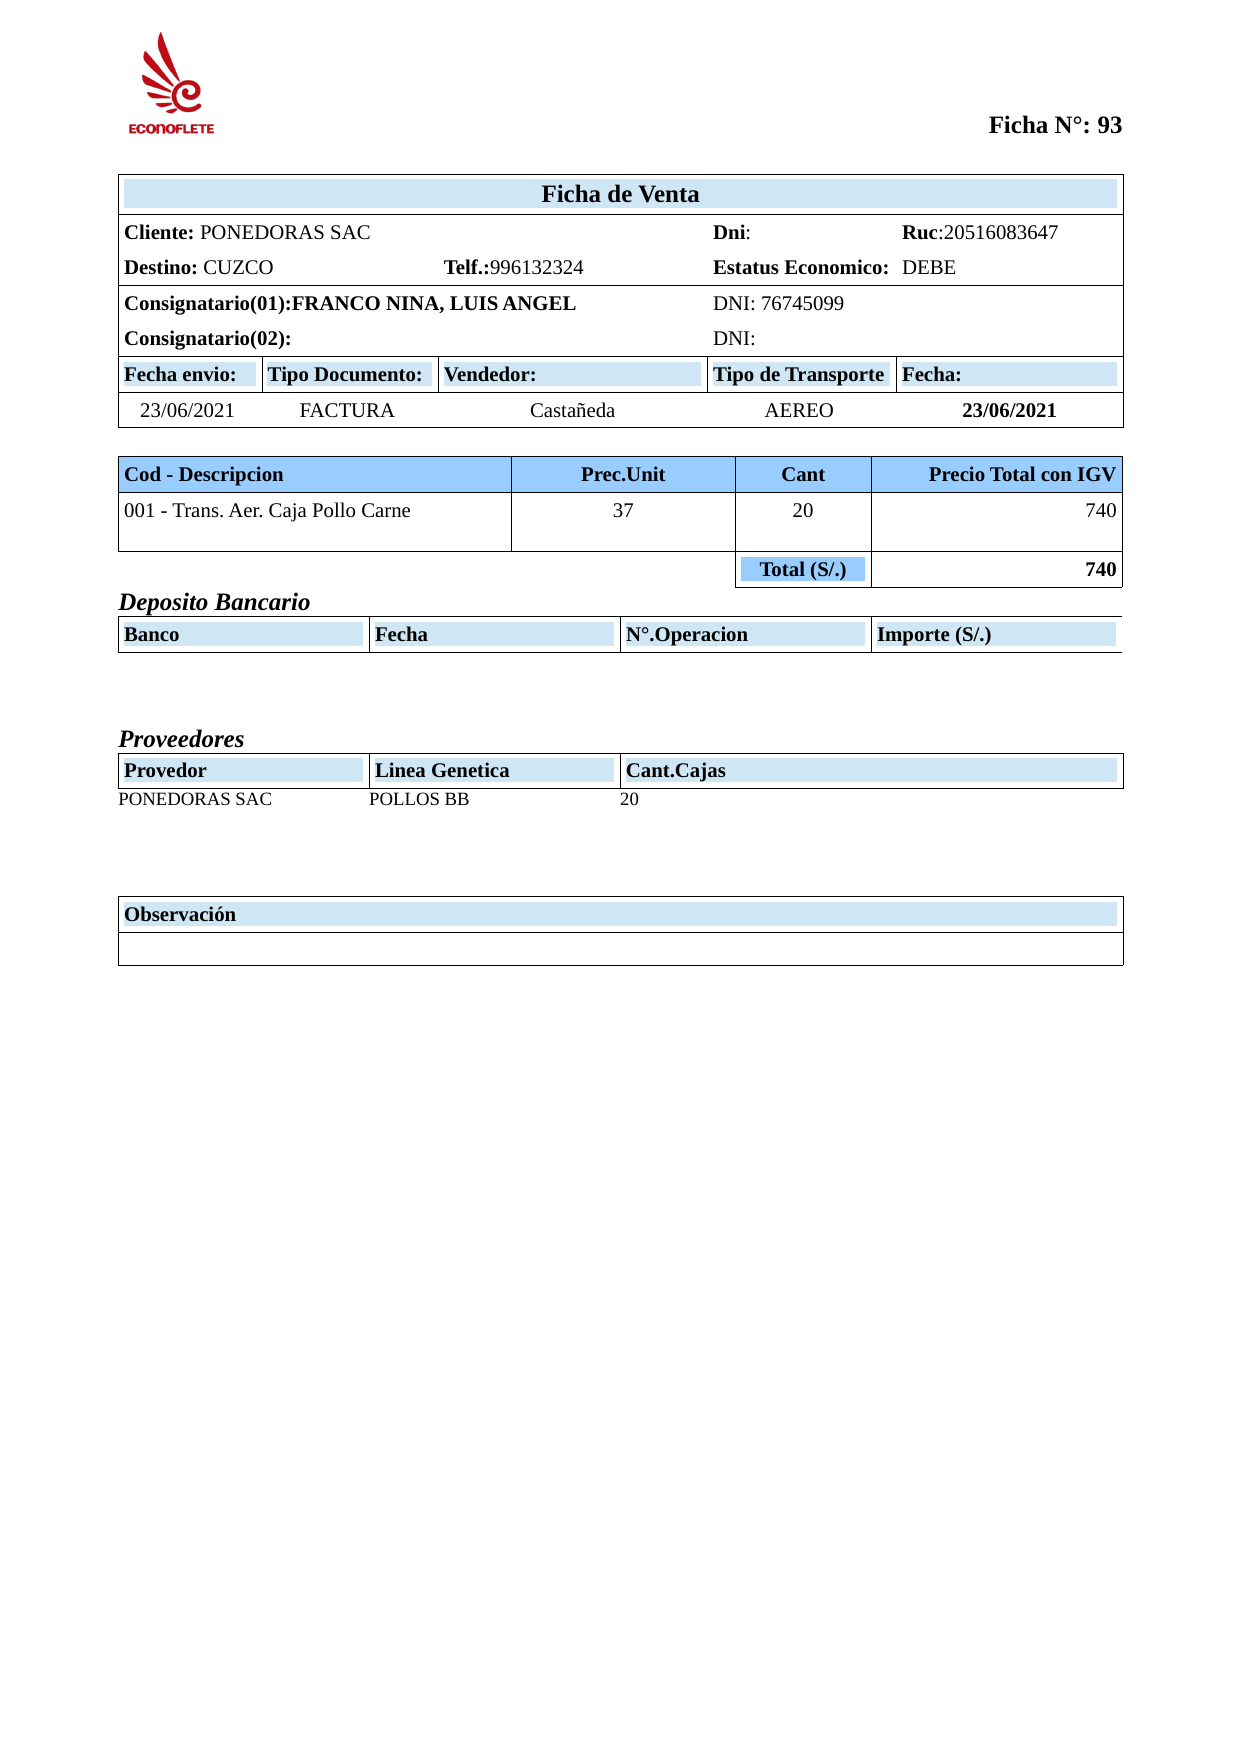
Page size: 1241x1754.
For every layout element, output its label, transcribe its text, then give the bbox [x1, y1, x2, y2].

table_cell Destino: CUZCO [119, 249, 438, 285]
table_header Linea Genetica [370, 754, 620, 788]
table_header Provedor [119, 754, 369, 788]
table_cell [620, 676, 871, 700]
table_cell [369, 810, 620, 831]
table_cell Vendedor: [439, 357, 707, 392]
table_cell Dni: [707, 215, 896, 249]
table_cell Total (S/.) [736, 552, 871, 587]
table_cell DNI: 76745099 [707, 286, 1123, 321]
table_cell Tipo de Transporte [708, 357, 896, 392]
table_cell FACTURA [262, 393, 438, 427]
table_cell [369, 875, 620, 896]
table_cell DEBE [896, 249, 1123, 285]
table_cell [118, 552, 511, 587]
table_cell [118, 676, 369, 700]
table_cell [369, 676, 620, 700]
picture [118, 31, 225, 134]
text Proveedores [118, 724, 1122, 753]
table_cell [369, 653, 620, 676]
table_cell [871, 653, 1122, 676]
table_cell Fecha: [897, 357, 1123, 392]
table_header Precio Total con IGV [872, 457, 1122, 492]
table_cell Castañeda [438, 393, 707, 427]
table_header Fecha [370, 617, 620, 652]
table_cell Tipo Documento: [263, 357, 438, 392]
table_cell [119, 933, 1123, 965]
table_cell 23/06/2021 [119, 393, 262, 427]
table_cell PONEDORAS SAC [118, 789, 369, 810]
table_cell [118, 831, 369, 853]
table_cell 37 [512, 493, 735, 551]
table_cell 740 [872, 552, 1122, 587]
table_cell [369, 700, 620, 724]
table_cell 20 [736, 493, 871, 551]
table_cell [369, 831, 620, 853]
table_cell Ruc:20516083647 [896, 215, 1123, 249]
table_cell 23/06/2021 [896, 393, 1123, 427]
table_header Cant [736, 457, 871, 492]
table_cell 001 - Trans. Aer. Caja Pollo Carne [119, 493, 511, 551]
table_cell [871, 700, 1122, 724]
table_cell AEREO [707, 393, 896, 427]
table_cell [871, 676, 1122, 700]
table_cell [118, 700, 369, 724]
table_cell Consignatario(01):FRANCO NINA, LUIS ANGEL [119, 286, 707, 321]
table_cell [511, 552, 735, 587]
table_cell 740 [872, 493, 1122, 551]
table_header Banco [119, 617, 369, 652]
table_cell [620, 810, 1123, 831]
table_cell [620, 875, 1123, 896]
table_cell 20 [620, 789, 1123, 810]
table_header Cant.Cajas [621, 754, 1123, 788]
table_cell Estatus Economico: [707, 249, 896, 285]
table_cell Consignatario(02): [119, 321, 707, 356]
table_header Observación [119, 897, 1123, 932]
table_cell [369, 853, 620, 874]
table_cell [118, 853, 369, 874]
table_header Prec.Unit [512, 457, 735, 492]
table_header Cod - Descripcion [119, 457, 511, 492]
table_header N°.Operacion [621, 617, 871, 652]
table_cell Cliente: PONEDORAS SAC [119, 215, 707, 249]
table_header Importe (S/.) [872, 617, 1122, 652]
table_cell POLLOS BB [369, 789, 620, 810]
table_cell [118, 810, 369, 831]
table_cell Fecha envio: [119, 357, 262, 392]
text Deposito Bancario [118, 587, 1122, 616]
table_cell [118, 653, 369, 676]
table_cell [620, 831, 1123, 853]
table_cell Telf.:996132324 [438, 249, 707, 285]
table_cell [620, 853, 1123, 874]
table_cell [620, 700, 871, 724]
table_cell DNI: [707, 321, 1123, 356]
table_cell [118, 875, 369, 896]
table_cell [620, 653, 871, 676]
table_header Ficha de Venta [119, 175, 1123, 214]
